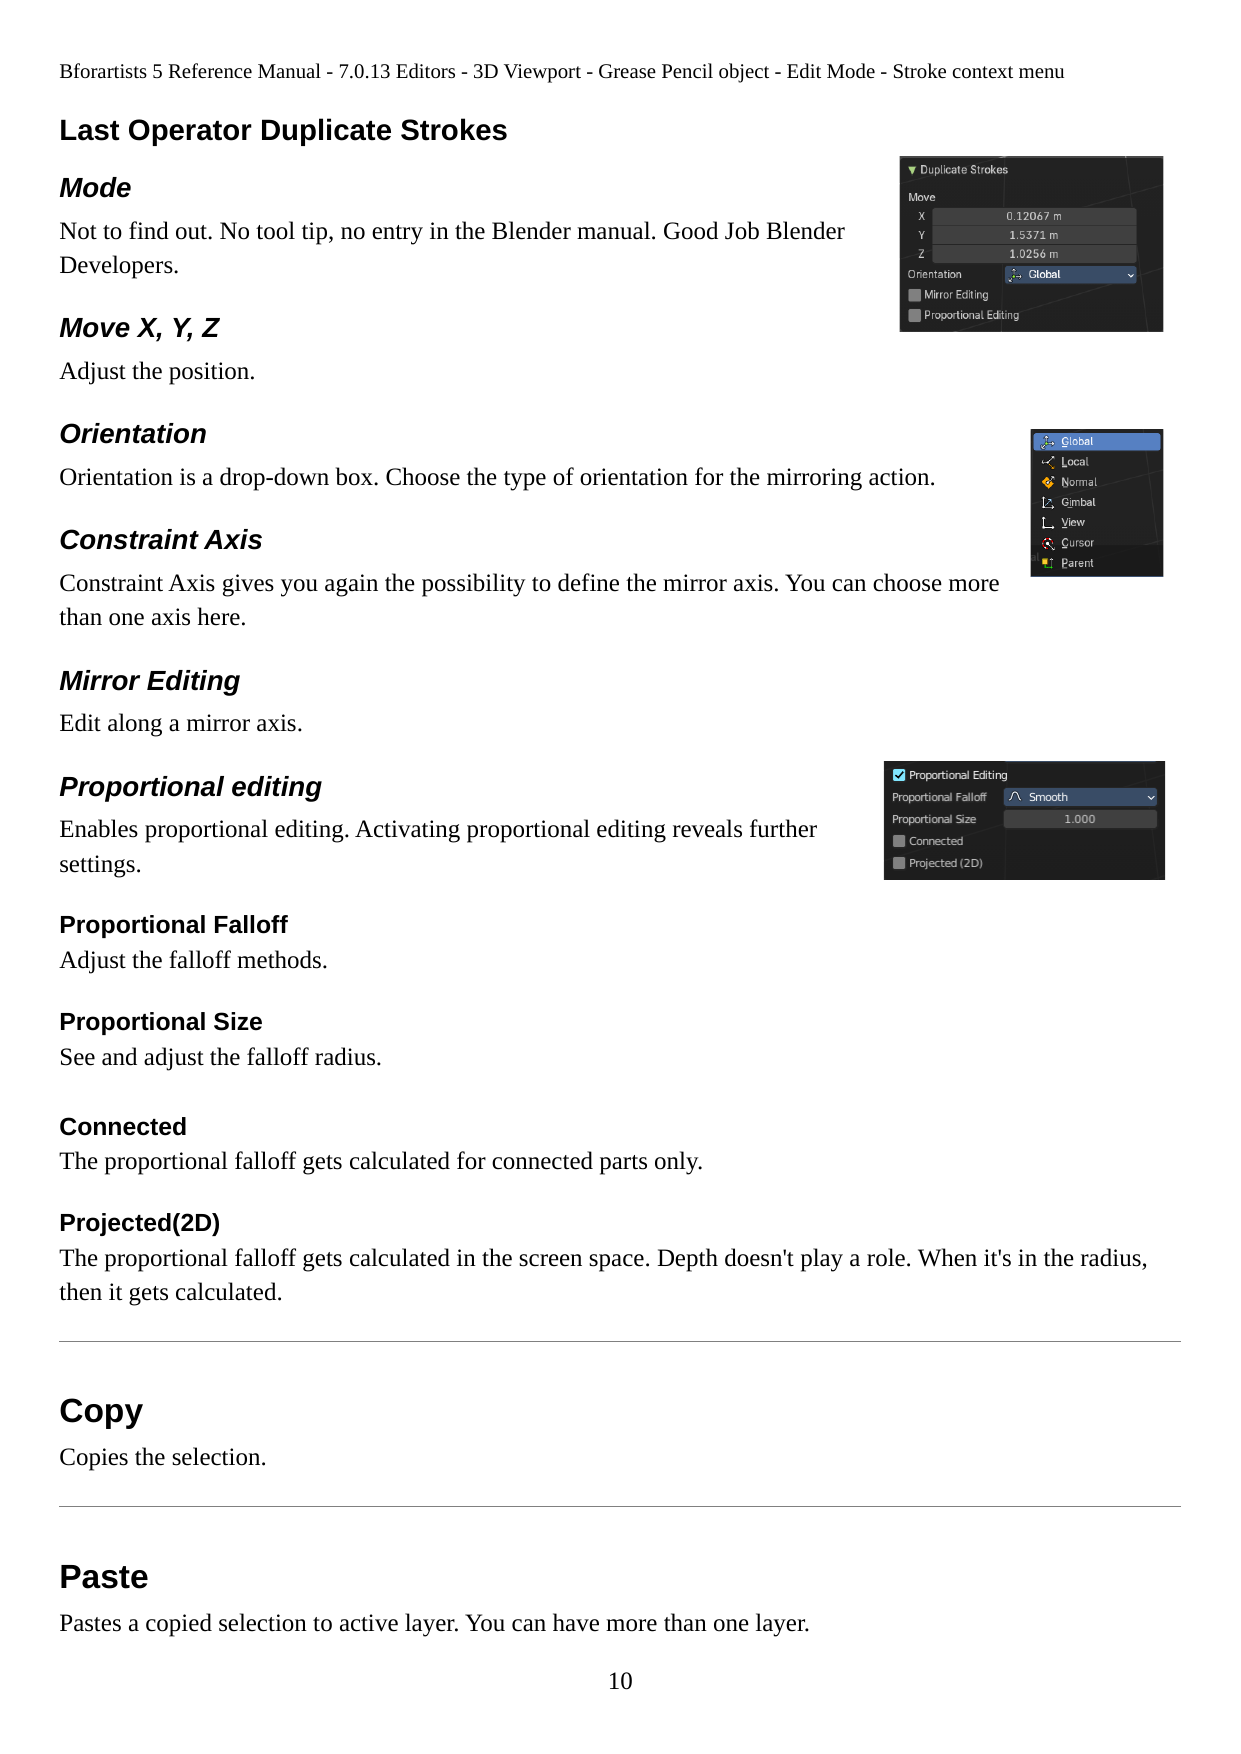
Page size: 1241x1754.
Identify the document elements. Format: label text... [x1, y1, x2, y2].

text The proportional falloff gets calculated for connected parts only. [59, 1146, 1181, 1175]
subtitle Last Operator Duplicate Strokes [59, 113, 1181, 146]
subtitle Mode [59, 171, 899, 203]
picture [899, 156, 1164, 332]
text Orientation is a drop-down box. Choose the type of orientation for the mirroring action. [59, 462, 1030, 491]
subtitle Proportional editing [59, 770, 883, 802]
picture [1030, 429, 1164, 577]
subtitle [1164, 524, 1181, 556]
subtitle Copy [59, 1391, 1181, 1430]
subtitle Proportional Falloff [59, 910, 1181, 939]
subtitle Mirror Editing [59, 664, 1181, 696]
text Constraint Axis gives you again the possibility to define the mirror axis. You can choose more than one axis here. [59, 568, 1181, 631]
subtitle Move X, Y, Z [59, 312, 1181, 344]
subtitle Connected [59, 1112, 1181, 1140]
text Adjust the falloff methods. [59, 945, 1181, 974]
subtitle [1164, 171, 1181, 203]
text Not to find out. No tool tip, no entry in the Blender manual. Good Job Blender Developers. [59, 216, 899, 279]
subtitle [1166, 770, 1181, 802]
text Copies the selection. [59, 1442, 1181, 1471]
subtitle Projected(2D) [59, 1208, 1181, 1236]
text Edit along a mirror axis. [59, 708, 1181, 737]
text Enables proportional editing. Activating proportional editing reveals further settings. [59, 814, 883, 878]
text See and adjust the falloff radius. [59, 1042, 1181, 1070]
subtitle Orientation [59, 418, 1181, 449]
picture [883, 761, 1166, 880]
text The proportional falloff gets calculated in the screen space. Depth doesn't play a role. When it's in the radius, then it gets calculated. [59, 1243, 1181, 1306]
subtitle Paste [59, 1556, 1181, 1595]
subtitle Proportional Size [59, 1007, 1181, 1035]
subtitle Constraint Axis [59, 524, 1030, 556]
text Adjust the position. [59, 356, 1181, 385]
text Pastes a copied selection to active layer. You can have more than one layer. [59, 1608, 1181, 1636]
